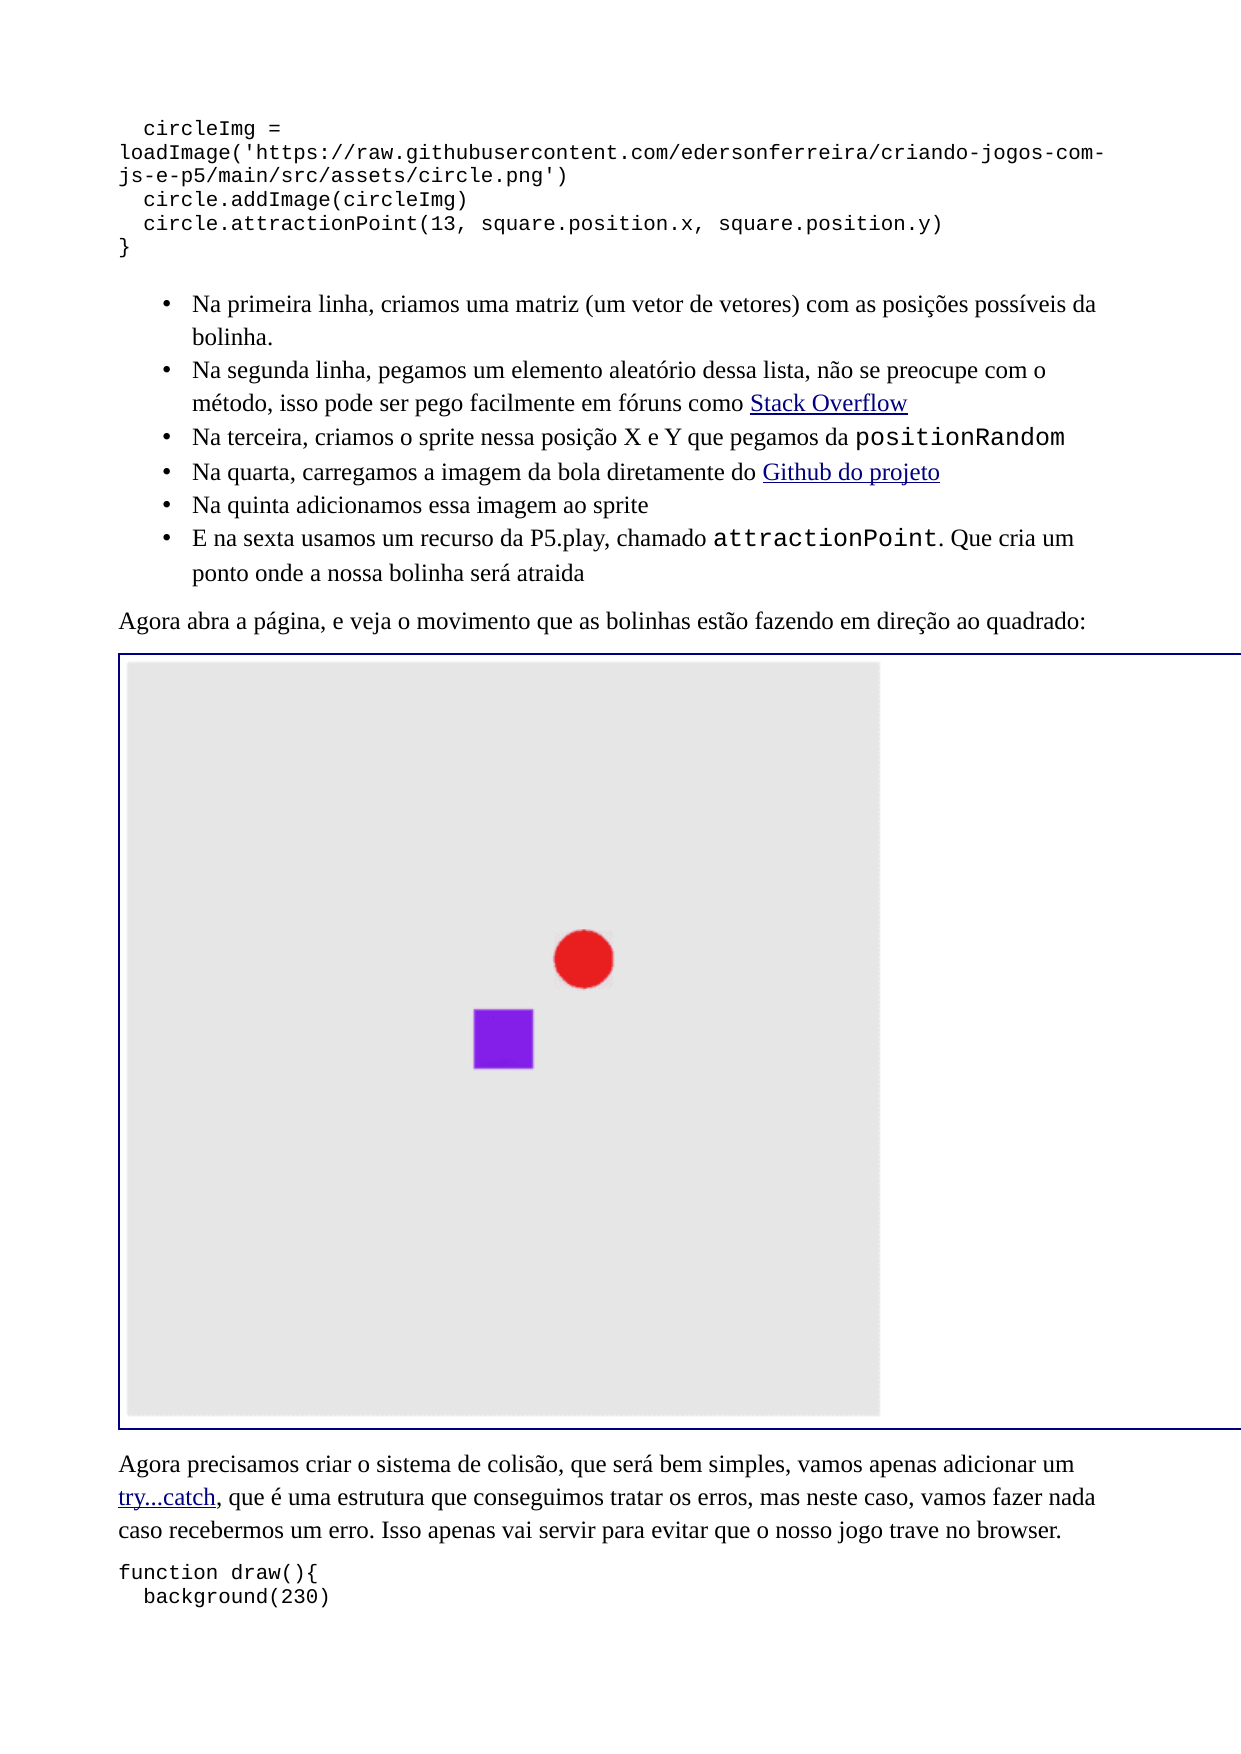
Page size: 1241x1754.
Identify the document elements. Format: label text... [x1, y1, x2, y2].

text Agora abra a página, e veja o movimento que as bolinhas estão fazendo em direção ao quadrado: [118, 606, 1122, 634]
list E na sexta usamos um recurso da P5.play, chamado attractionPoint. Que cria um ponto onde a nossa bolinha será atraida [162, 523, 1122, 587]
list Na segunda linha, pegamos um elemento aleatório dessa lista, não se preocupe com o método, isso pode ser pego facilmente em fóruns como Stack Overflow [162, 356, 1122, 417]
picture [120, 655, 1241, 1428]
text background(230) [118, 1586, 1122, 1610]
text circleImg = loadImage('https://raw.githubusercontent.com/edersonferreira/criando-jogos-com-js-e-p5/main/src/assets/circle.png') [118, 118, 1122, 189]
text circle.addImage(circleImg) [118, 189, 1122, 213]
list Na quarta, carregamos a imagem da bola diretamente do Github do projeto [162, 457, 1122, 486]
list Na terceira, criamos o sprite nessa posição X e Y que pegamos da positionRandom [162, 422, 1122, 452]
text } [118, 236, 1122, 260]
text Agora precisamos criar o sistema de colisão, que será bem simples, vamos apenas adicionar um try...catch, que é uma estrutura que conseguimos tratar os erros, mas neste caso, vamos fazer nada caso recebermos um erro. Isso apenas vai servir para evitar que o nosso jogo trave no browser. [118, 1449, 1122, 1543]
text function draw(){ [118, 1562, 1122, 1586]
text circle.attractionPoint(13, square.position.x, square.position.y) [118, 213, 1122, 236]
list Na primeira linha, criamos uma matriz (um vetor de vetores) com as posições possíveis da bolinha. [162, 289, 1122, 351]
list Na quinta adicionamos essa imagem ao sprite [162, 490, 1122, 519]
